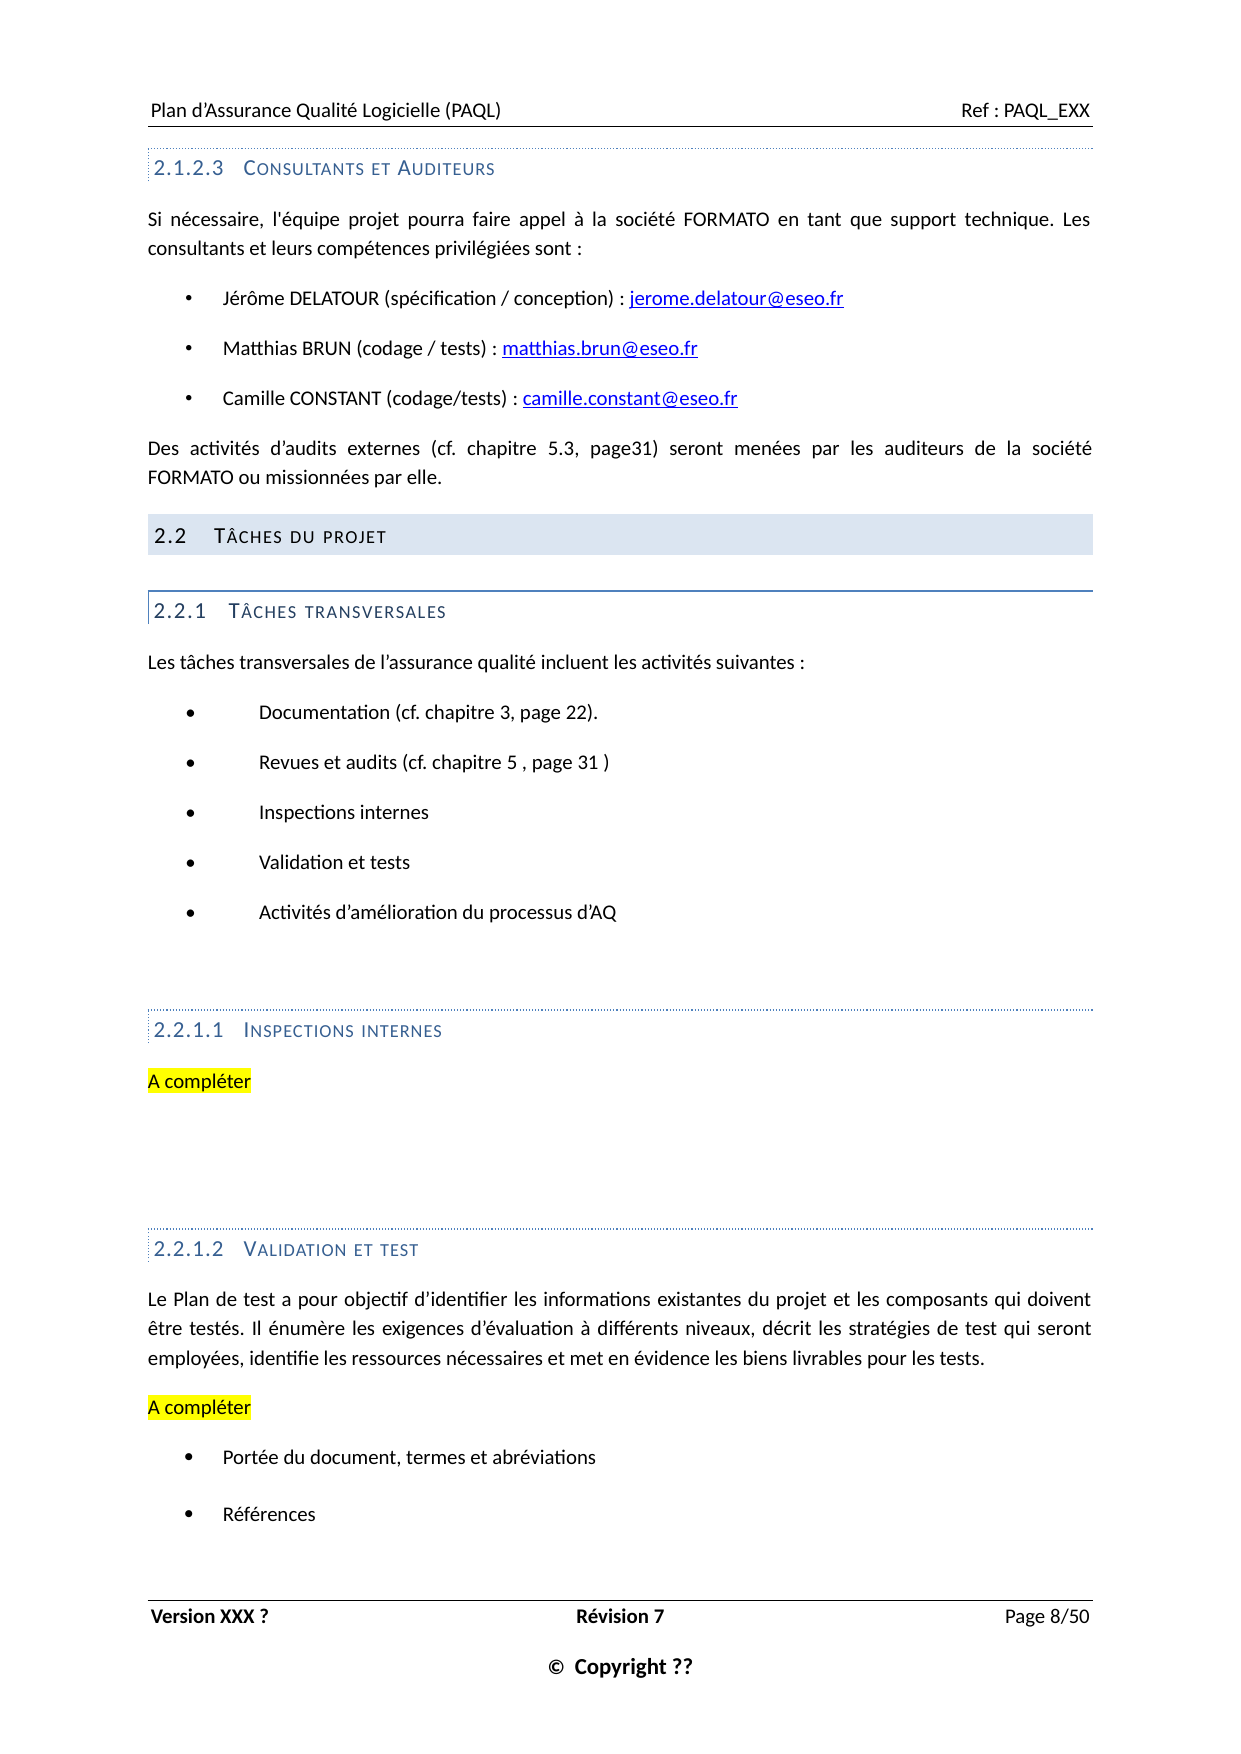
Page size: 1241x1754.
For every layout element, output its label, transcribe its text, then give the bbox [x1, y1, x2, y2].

text A compléter [148, 1068, 1093, 1093]
subtitle Inspections internes [148, 1009, 1093, 1043]
list Matthias BRUN (codage / tests) : matthias.brun@eseo.fr [185, 335, 1093, 361]
list Références [185, 1501, 1093, 1552]
subtitle Validation et test [148, 1228, 1093, 1262]
list Portée du document, termes et abréviations [185, 1444, 1093, 1495]
subtitle Tâches transversales [149, 592, 1093, 624]
list Revues et audits (cf. chapitre 5 , page 31 ) [185, 749, 1093, 774]
subtitle Consultants et Auditeurs [148, 148, 1093, 181]
list Inspections internes [185, 799, 1093, 824]
subtitle Tâches du projet [154, 521, 1086, 549]
text Les tâches transversales de l’assurance qualité incluent les activités suivantes : [148, 649, 1093, 674]
list Jérôme DELATOUR (spécification / conception) : jerome.delatour@eseo.fr [185, 285, 1093, 311]
list Validation et tests [185, 849, 1093, 874]
list Documentation (cf. chapitre 3, page 22). [185, 699, 1093, 724]
text Des activités d’audits externes (cf. chapitre 5.3, page31) seront menées par les auditeurs de la société FORMATO ou missionnées par elle. [148, 435, 1093, 490]
list Activités d’amélioration du processus d’AQ [185, 899, 1093, 924]
text A compléter [148, 1394, 1093, 1420]
text Si nécessaire, l'équipe projet pourra faire appel à la société FORMATO en tant que support technique. Les consultants et leurs compétences privilégiées sont : [148, 206, 1093, 261]
list Camille CONSTANT (codage/tests) : camille.constant@eseo.fr [185, 385, 1093, 411]
text Le Plan de test a pour objectif d’identifier les informations existantes du projet et les composants qui doivent être testés. Il énumère les exigences d’évaluation à différents niveaux, décrit les stratégies de test qui seront employées, identifie les ressources nécessaires et met en évidence les biens livrables pour les tests. [148, 1286, 1093, 1370]
